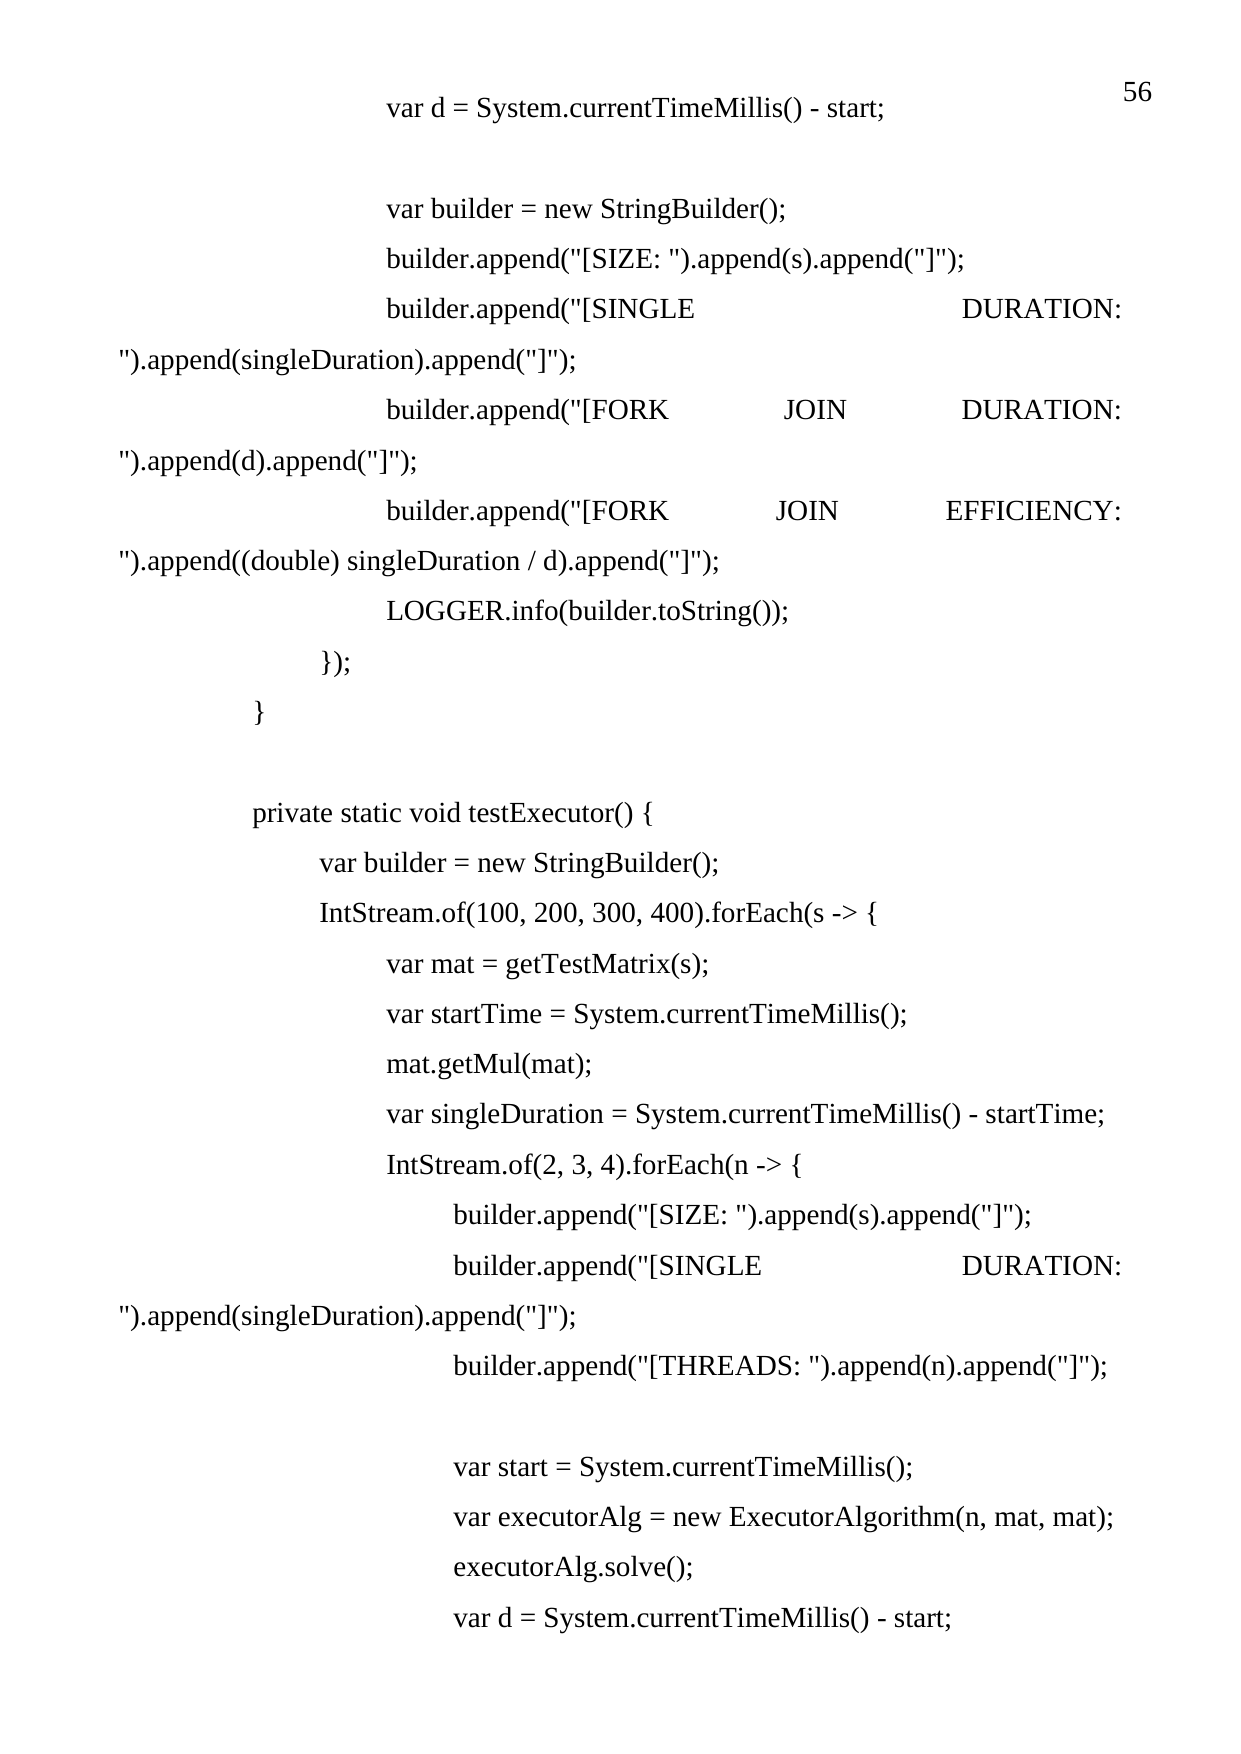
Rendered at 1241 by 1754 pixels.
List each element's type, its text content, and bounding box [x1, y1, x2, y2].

text builder.append("[SIZE: ").append(s).append("]"); [118, 241, 1122, 275]
text }); [118, 644, 1122, 677]
text var mat = getTestMatrix(s); [118, 946, 1122, 979]
text IntStream.of(100, 200, 300, 400).forEach(s -> { [118, 895, 1122, 929]
text builder.append("[SINGLE DURATION: ").append(singleDuration).append("]"); [118, 1248, 1122, 1331]
text var startTime = System.currentTimeMillis(); [118, 996, 1122, 1029]
text var start = System.currentTimeMillis(); [118, 1449, 1122, 1482]
text builder.append("[THREADS: ").append(n).append("]"); [118, 1348, 1122, 1382]
text LOGGER.info(builder.toString()); [118, 593, 1122, 627]
text var singleDuration = System.currentTimeMillis() - startTime; [118, 1097, 1122, 1130]
text builder.append("[SINGLE DURATION: ").append(singleDuration).append("]"); [118, 292, 1122, 376]
text var d = System.currentTimeMillis() - start; [118, 90, 1122, 124]
text } [118, 694, 1122, 728]
text var builder = new StringBuilder(); [118, 191, 1122, 224]
text var builder = new StringBuilder(); [118, 845, 1122, 879]
text var d = System.currentTimeMillis() - start; [118, 1600, 1122, 1633]
text executorAlg.solve(); [118, 1549, 1122, 1583]
text IntStream.of(2, 3, 4).forEach(n -> { [118, 1147, 1122, 1181]
text builder.append("[SIZE: ").append(s).append("]"); [118, 1197, 1122, 1231]
text mat.getMul(mat); [118, 1046, 1122, 1080]
text builder.append("[FORK JOIN EFFICIENCY: ").append((double) singleDuration / d).append("]"); [118, 493, 1122, 577]
text private static void testExecutor() { [118, 795, 1122, 828]
text var executorAlg = new ExecutorAlgorithm(n, mat, mat); [118, 1499, 1122, 1533]
text builder.append("[FORK JOIN DURATION: ").append(d).append("]"); [118, 392, 1122, 476]
